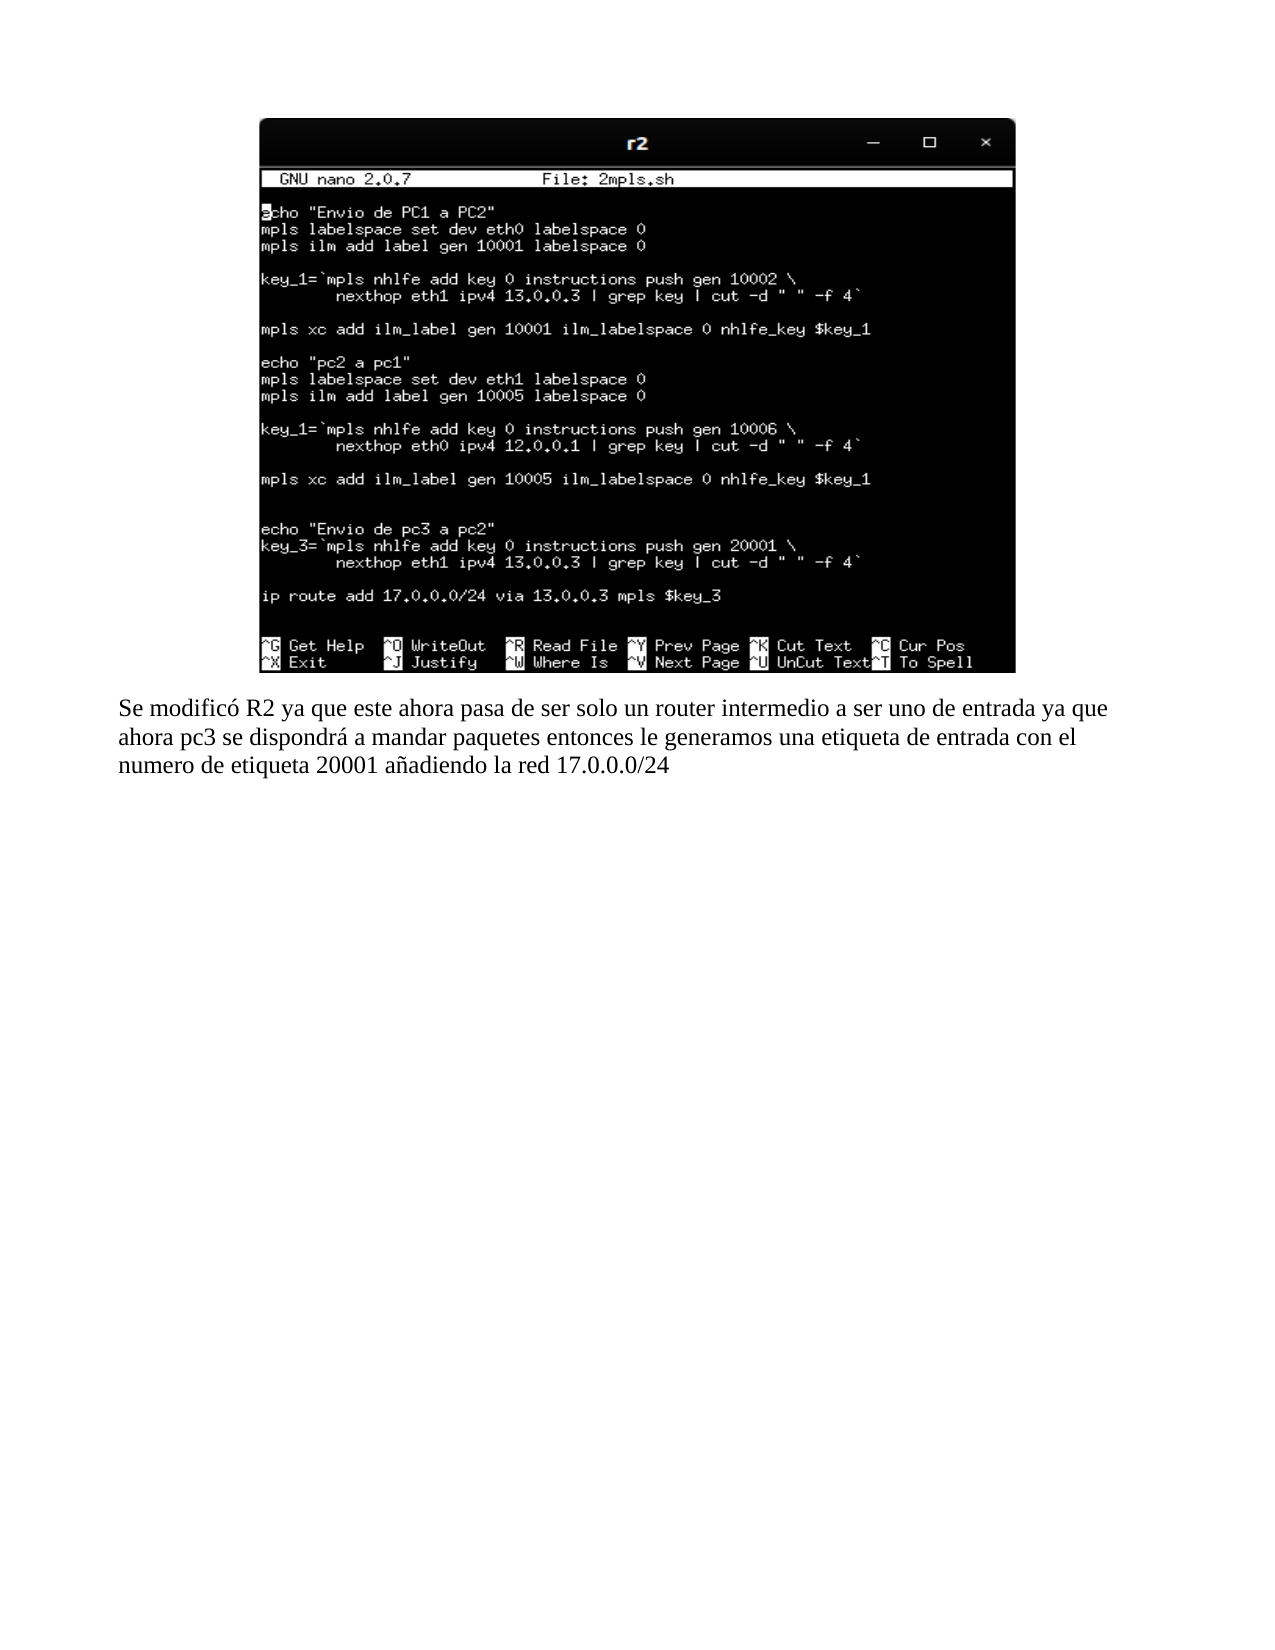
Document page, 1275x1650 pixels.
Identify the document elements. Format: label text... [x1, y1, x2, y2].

text Se modificó R2 ya que este ahora pasa de ser solo un router intermedio a ser uno de entrada ya que ahora pc3 se dispondrá a mandar paquetes entonces le generamos una etiqueta de entrada con el numero de etiqueta 20001 añadiendo la red 17.0.0.0/24 [118, 693, 1157, 779]
picture [259, 118, 1016, 673]
